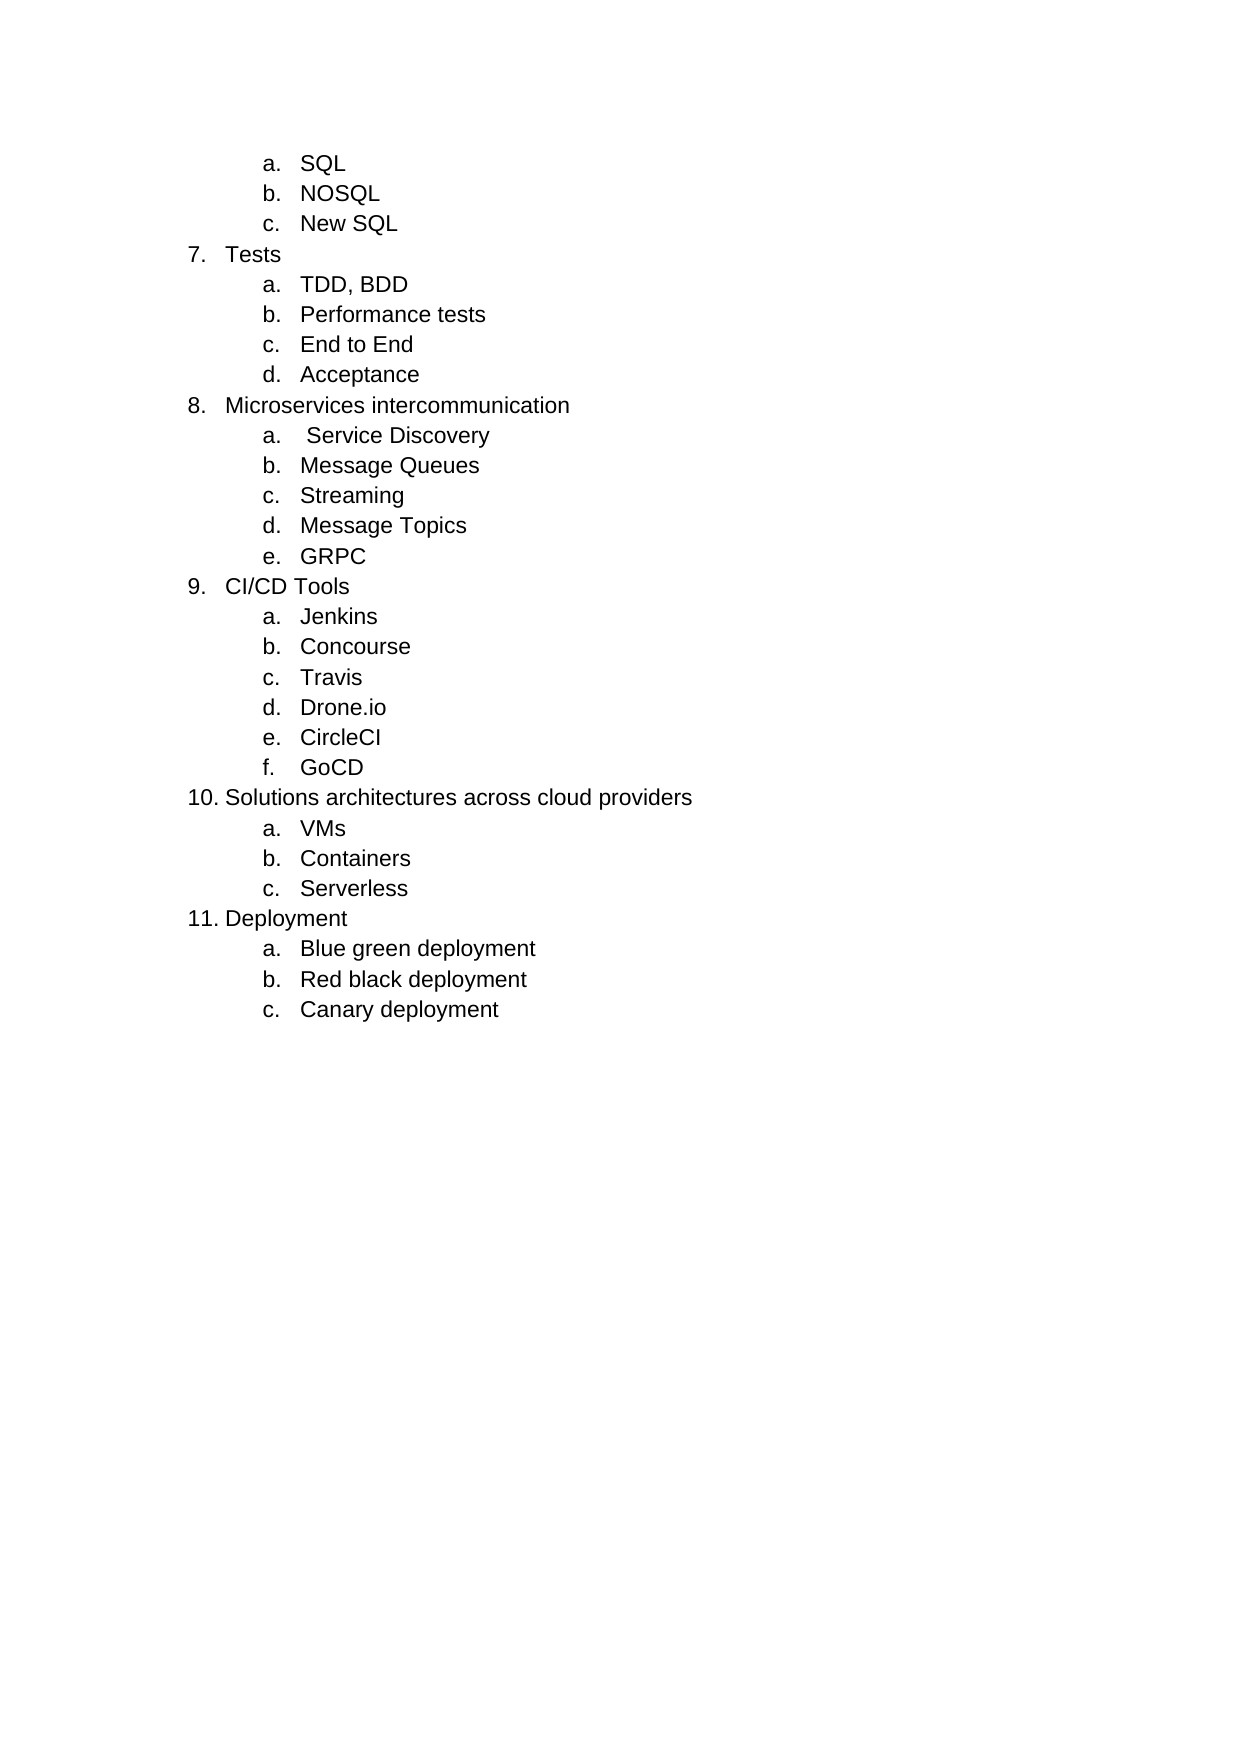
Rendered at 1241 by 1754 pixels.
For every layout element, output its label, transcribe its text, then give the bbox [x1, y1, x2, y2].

list GRPC [262, 543, 1090, 569]
list Performance tests [262, 301, 1090, 327]
list Jenkins [262, 603, 1090, 629]
list Deployment [187, 905, 1090, 932]
list Microservices intercommunication [187, 392, 1090, 418]
list Serverless [262, 875, 1090, 901]
list Travis [262, 663, 1090, 690]
list CircleCI [262, 724, 1090, 750]
list Containers [262, 845, 1090, 871]
list New SQL [262, 210, 1090, 237]
list SQL [262, 150, 1090, 176]
list TDD, BDD [262, 271, 1090, 297]
list Tests [187, 241, 1090, 267]
list End to End [262, 331, 1090, 358]
list Acceptance [262, 361, 1090, 388]
list Solutions architectures across cloud providers [187, 784, 1090, 811]
list GoCD [262, 754, 1090, 781]
list Message Topics [262, 512, 1090, 539]
list Red black deployment [262, 966, 1090, 992]
list CI/CD Tools [187, 573, 1090, 599]
list Service Discovery [262, 422, 1090, 448]
list NOSQL [262, 180, 1090, 207]
list Blue green deployment [262, 935, 1090, 962]
list Concourse [262, 633, 1090, 660]
list Message Queues [262, 452, 1090, 478]
list Streaming [262, 482, 1090, 509]
list Canary deployment [262, 996, 1090, 1022]
list Drone.io [262, 694, 1090, 720]
list VMs [262, 814, 1090, 841]
